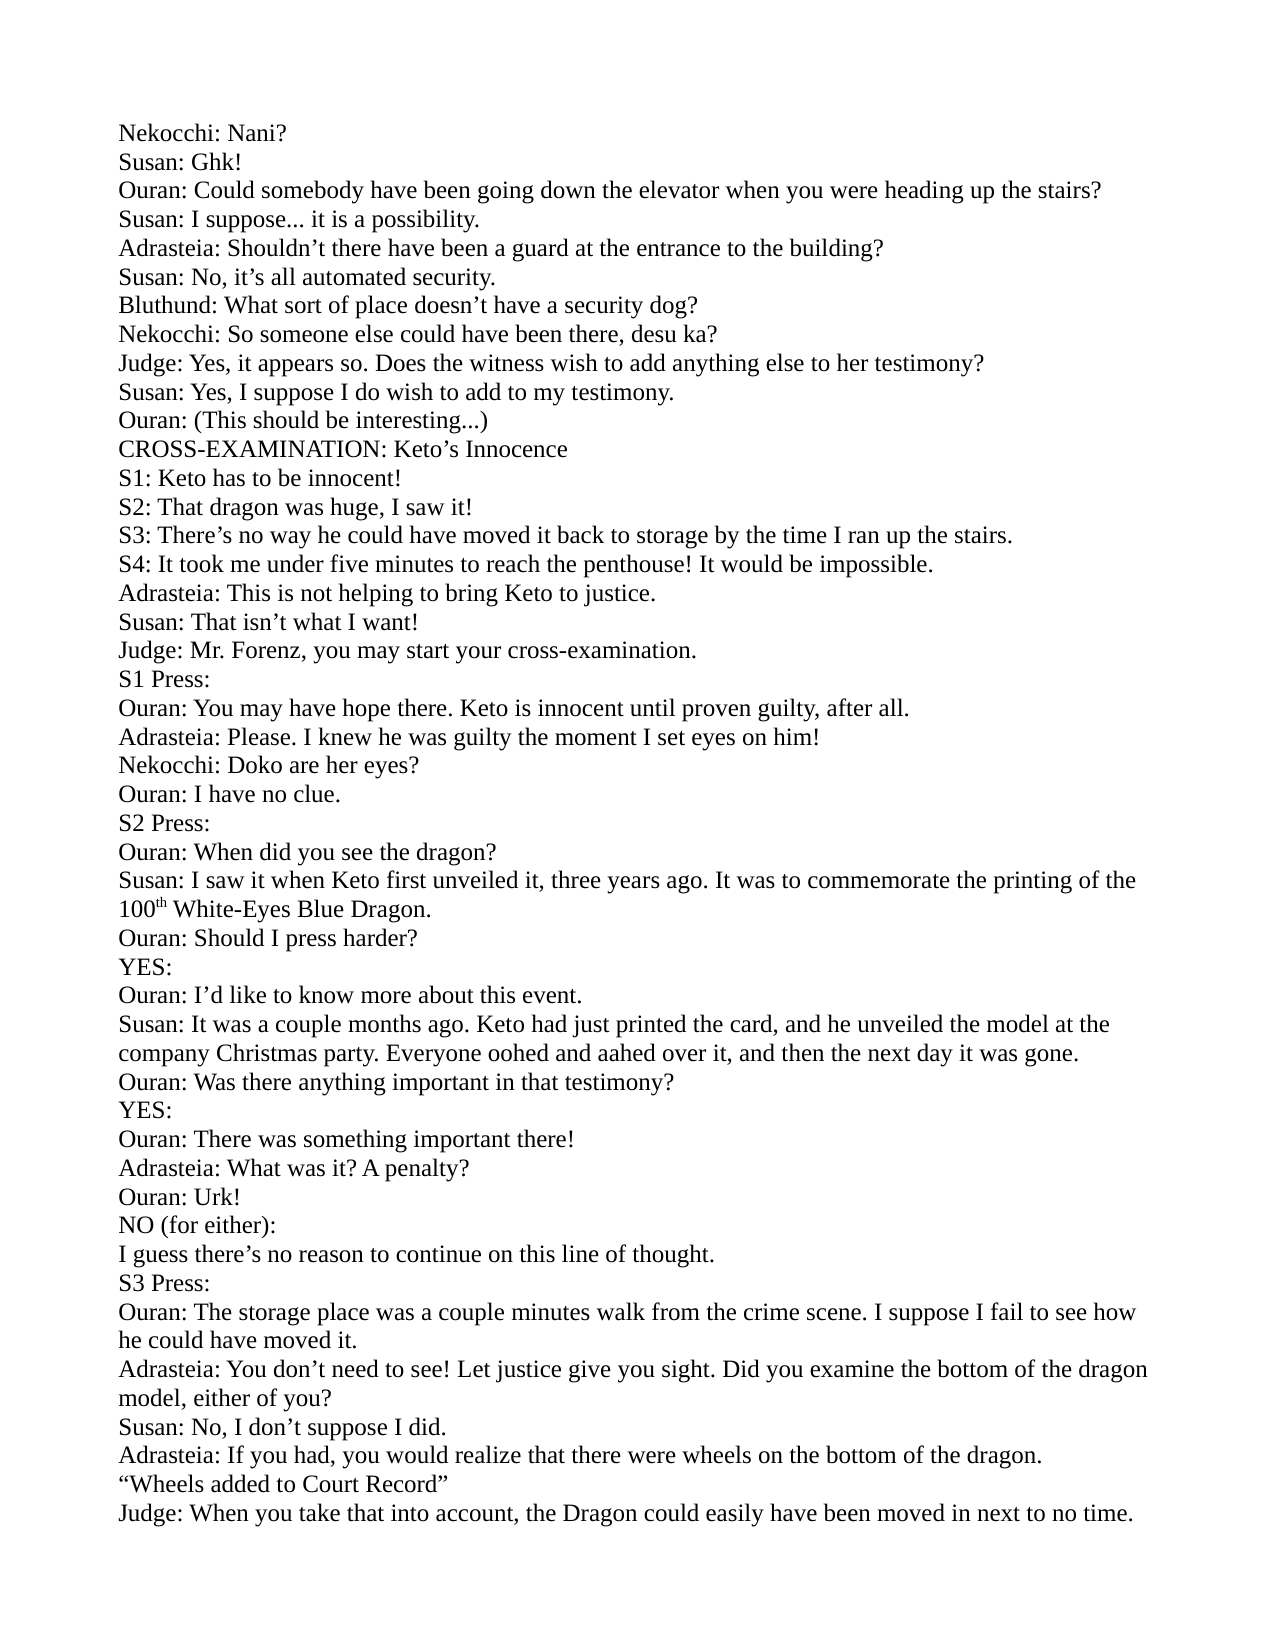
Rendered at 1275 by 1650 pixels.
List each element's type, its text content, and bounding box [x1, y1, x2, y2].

text Ouran: Should I press harder? [118, 923, 1157, 952]
text Nekocchi: So someone else could have been there, desu ka? [118, 319, 1157, 348]
text Ouran: (This should be interesting...) [118, 406, 1157, 434]
text S2 Press: [118, 808, 1157, 837]
text Adrasteia: This is not helping to bring Keto to justice. [118, 578, 1157, 607]
text Susan: It was a couple months ago. Keto had just printed the card, and he unveiled the model at the company Christmas party. Everyone oohed and aahed over it, and then the next day it was gone. [118, 1009, 1157, 1067]
text Nekocchi: Doko are her eyes? [118, 751, 1157, 779]
text Susan: I suppose... it is a possibility. [118, 204, 1157, 233]
text Judge: When you take that into account, the Dragon could easily have been moved in next to no time. [118, 1498, 1157, 1527]
text Judge: Mr. Forenz, you may start your cross-examination. [118, 636, 1157, 664]
text S2: That dragon was huge, I saw it! [118, 492, 1157, 521]
text Susan: I saw it when Keto first unveiled it, three years ago. It was to commemorate the printing of the 100th White-Eyes Blue Dragon. [118, 866, 1157, 923]
text “Wheels added to Court Record” [118, 1469, 1157, 1498]
text Susan: Ghk! [118, 147, 1157, 176]
text I guess there’s no reason to continue on this line of thought. [118, 1239, 1157, 1268]
text S3: There’s no way he could have moved it back to storage by the time I ran up the stairs. [118, 521, 1157, 549]
text Ouran: I have no clue. [118, 779, 1157, 808]
text S1: Keto has to be innocent! [118, 463, 1157, 492]
text Ouran: Could somebody have been going down the elevator when you were heading up the stairs? [118, 176, 1157, 204]
text Nekocchi: Nani? [118, 118, 1157, 147]
text Ouran: You may have hope there. Keto is innocent until proven guilty, after all. [118, 693, 1157, 722]
text Adrasteia: If you had, you would realize that there were wheels on the bottom of the dragon. [118, 1441, 1157, 1469]
text Ouran: Urk! [118, 1182, 1157, 1211]
text Bluthund: What sort of place doesn’t have a security dog? [118, 291, 1157, 319]
text YES: [118, 952, 1157, 981]
text Adrasteia: What was it? A penalty? [118, 1153, 1157, 1182]
text Ouran: The storage place was a couple minutes walk from the crime scene. I suppose I fail to see how he could have moved it. [118, 1297, 1157, 1354]
text Susan: That isn’t what I want! [118, 607, 1157, 636]
text Susan: Yes, I suppose I do wish to add to my testimony. [118, 377, 1157, 406]
text YES: [118, 1096, 1157, 1124]
text Adrasteia: Please. I knew he was guilty the moment I set eyes on him! [118, 722, 1157, 751]
text S4: It took me under five minutes to reach the penthouse! It would be impossible. [118, 549, 1157, 578]
text Adrasteia: Shouldn’t there have been a guard at the entrance to the building? [118, 233, 1157, 262]
text Adrasteia: You don’t need to see! Let justice give you sight. Did you examine the bottom of the dragon model, either of you? [118, 1354, 1157, 1412]
text Judge: Yes, it appears so. Does the witness wish to add anything else to her testimony? [118, 348, 1157, 377]
text Ouran: When did you see the dragon? [118, 837, 1157, 866]
text Susan: No, I don’t suppose I did. [118, 1412, 1157, 1441]
text Susan: No, it’s all automated security. [118, 262, 1157, 291]
text Ouran: I’d like to know more about this event. [118, 981, 1157, 1009]
text Ouran: There was something important there! [118, 1124, 1157, 1153]
text Ouran: Was there anything important in that testimony? [118, 1067, 1157, 1096]
text NO (for either): [118, 1211, 1157, 1239]
text S3 Press: [118, 1268, 1157, 1297]
text CROSS-EXAMINATION: Keto’s Innocence [118, 434, 1157, 463]
text S1 Press: [118, 664, 1157, 693]
